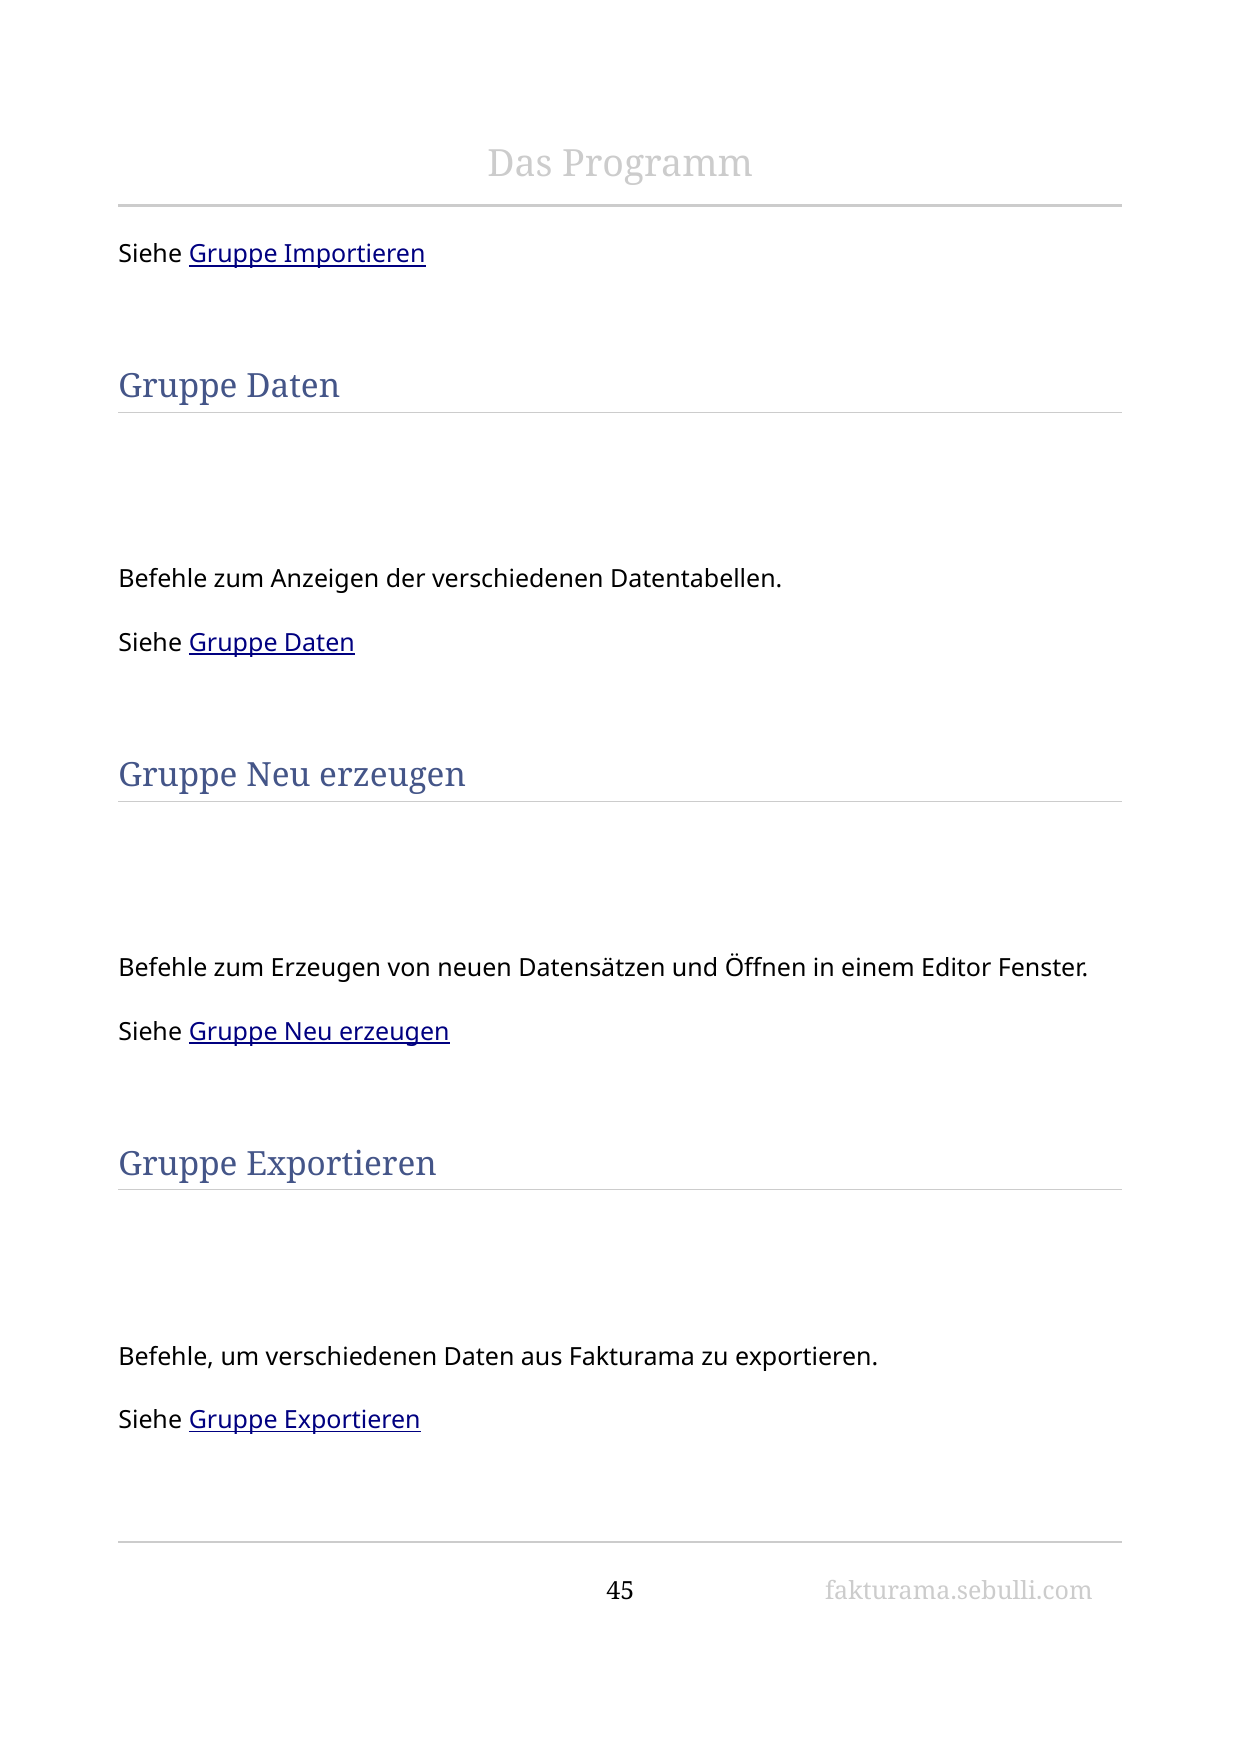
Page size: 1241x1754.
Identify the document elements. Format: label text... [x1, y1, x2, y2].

text Siehe Gruppe Daten [118, 625, 1122, 659]
subtitle Gruppe Daten [118, 362, 1122, 412]
text Befehle zum Anzeigen der verschiedenen Datentabellen. [118, 561, 1122, 595]
subtitle Gruppe Neu erzeugen [118, 751, 1122, 801]
text Befehle zum Erzeugen von neuen Datensätzen und Öffnen in einem Editor Fenster. [118, 950, 1122, 984]
text Siehe Gruppe Importieren [118, 236, 1122, 270]
text Siehe Gruppe Neu erzeugen [118, 1013, 1122, 1047]
subtitle Gruppe Exportieren [118, 1139, 1122, 1189]
text Befehle, um verschiedenen Daten aus Fakturama zu exportieren. [118, 1338, 1122, 1372]
text Siehe Gruppe Exportieren [118, 1402, 1122, 1436]
